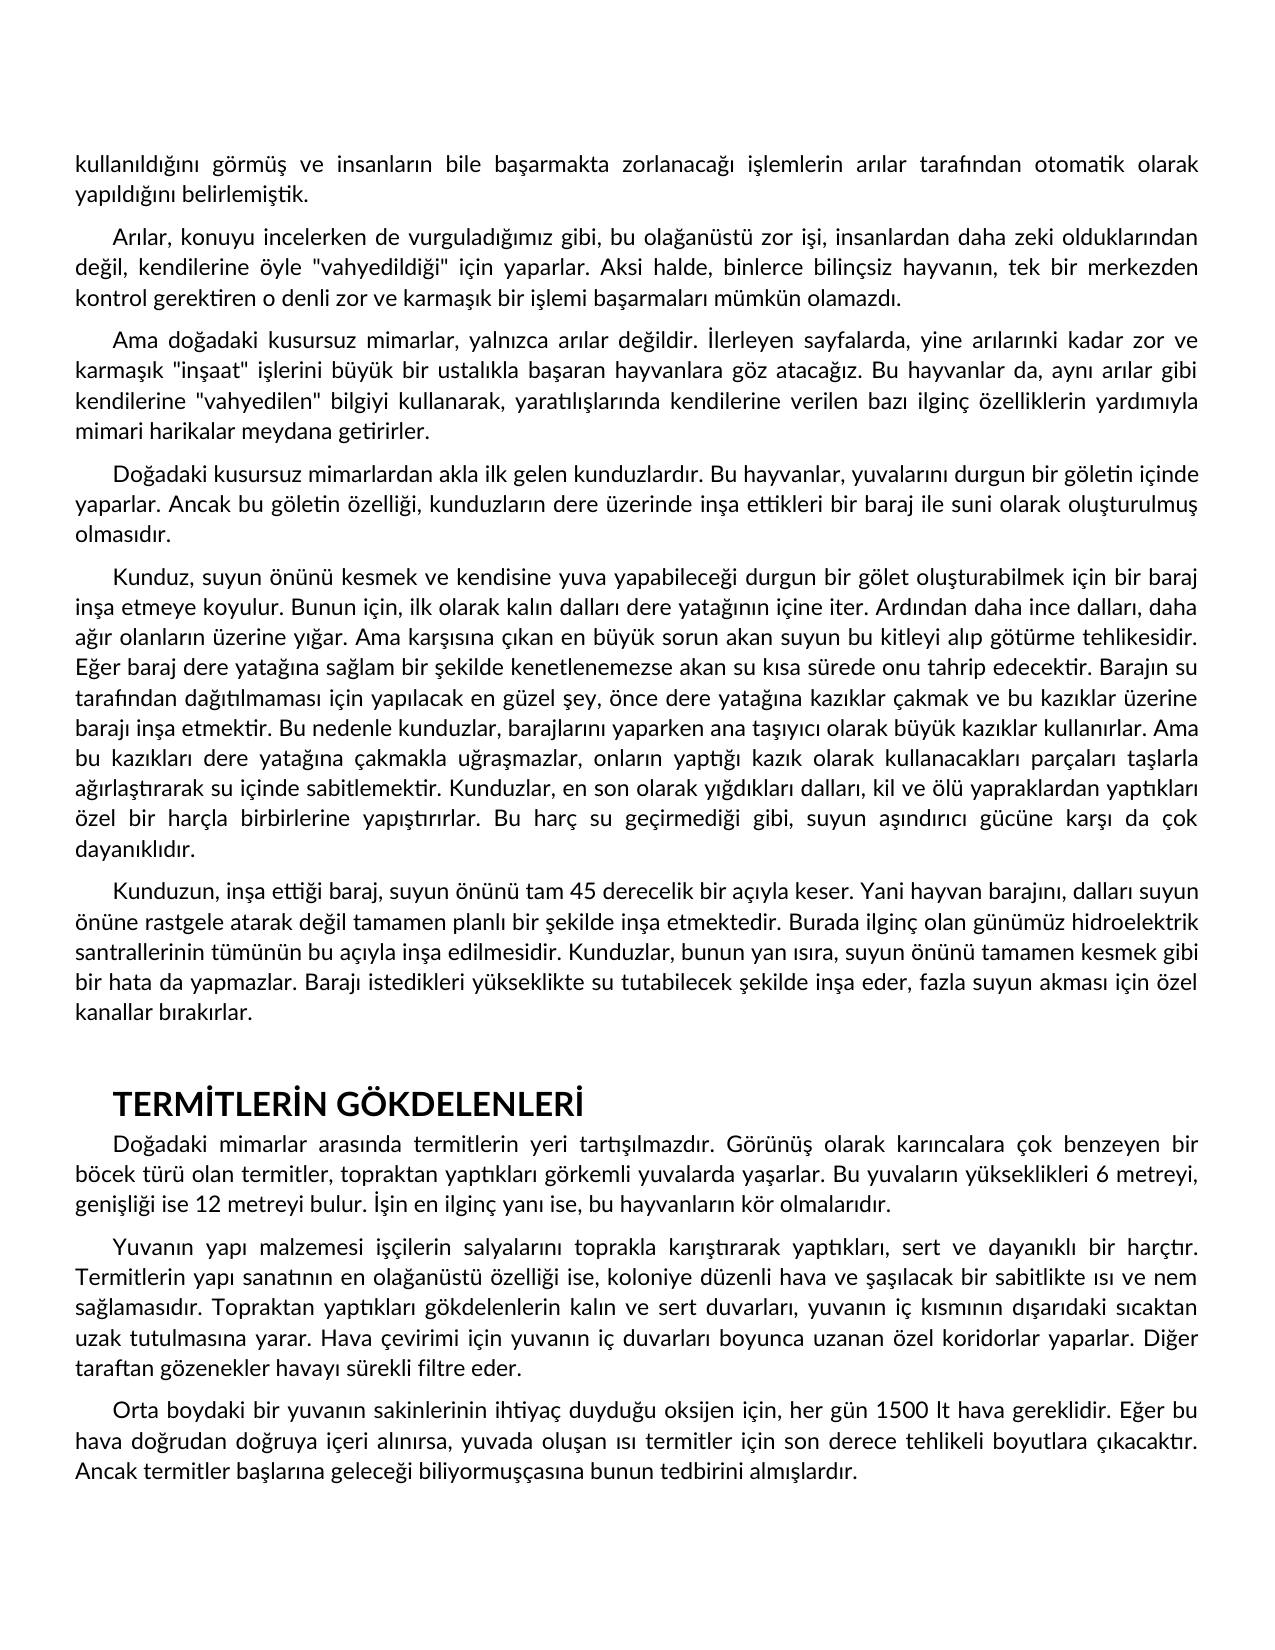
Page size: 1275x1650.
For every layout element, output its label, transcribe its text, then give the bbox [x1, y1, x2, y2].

subtitle TERMİTLERİN GÖKDELENLERİ [112, 1083, 1200, 1123]
text Yuvanın yapı malzemesi işçilerin salyalarını toprakla karıştırarak yaptıkları, sert ve dayanıklı bir harçtır. Termitlerin yapı sanatının en olağanüstü özelliği ise, koloniye düzenli hava ve şaşılacak bir sabitlikte ısı ve nem sağlamasıdır. Topraktan yaptıkları gökdelenlerin kalın ve sert duvarları, yuvanın iç kısmının dışarıdaki sıcaktan uzak tutulmasına yarar. Hava çevirimi için yuvanın iç duvarları boyunca uzanan özel koridorlar yaparlar. Diğer taraftan gözenekler havayı sürekli filtre eder. [75, 1233, 1200, 1381]
text kullanıldığını görmüş ve insanların bile başarmakta zorlanacağı işlemlerin arılar tarafından otomatik olarak yapıldığını belirlemiştik. [75, 150, 1200, 208]
text Doğadaki kusursuz mimarlardan akla ilk gelen kunduzlardır. Bu hayvanlar, yuvalarını durgun bir göletin içinde yaparlar. Ancak bu göletin özelliği, kunduzların dere üzerinde inşa ettikleri bir baraj ile suni olarak oluşturulmuş olmasıdır. [75, 459, 1200, 547]
text Ama doğadaki kusursuz mimarlar, yalnızca arılar değildir. İlerleyen sayfalarda, yine arılarınki kadar zor ve karmaşık "inşaat" işlerini büyük bir ustalıkla başaran hayvanlara göz atacağız. Bu hayvanlar da, aynı arılar gibi kendilerine "vahyedilen" bilgiyi kullanarak, yaratılışlarında kendilerine verilen bazı ilginç özelliklerin yardımıyla mimari harikalar meydana getirirler. [75, 326, 1200, 444]
text Orta boydaki bir yuvanın sakinlerinin ihtiyaç duyduğu oksijen için, her gün 1500 lt hava gereklidir. Eğer bu hava doğrudan doğruya içeri alınırsa, yuvada oluşan ısı termitler için son derece tehlikeli boyutlara çıkacaktır. Ancak termitler başlarına geleceği biliyormuşçasına bunun tedbirini almışlardır. [75, 1396, 1200, 1484]
text Kunduz, suyun önünü kesmek ve kendisine yuva yapabileceği durgun bir gölet oluşturabilmek için bir baraj inşa etmeye koyulur. Bunun için, ilk olarak kalın dalları dere yatağının içine iter. Ardından daha ince dalları, daha ağır olanların üzerine yığar. Ama karşısına çıkan en büyük sorun akan suyun bu kitleyi alıp götürme tehlikesidir. Eğer baraj dere yatağına sağlam bir şekilde kenetlenemezse akan su kısa sürede onu tahrip edecektir. Barajın su tarafından dağıtılmaması için yapılacak en güzel şey, önce dere yatağına kazıklar çakmak ve bu kazıklar üzerine barajı inşa etmektir. Bu nedenle kunduzlar, barajlarını yaparken ana taşıyıcı olarak büyük kazıklar kullanırlar. Ama bu kazıkları dere yatağına çakmakla uğraşmazlar, onların yaptığı kazık olarak kullanacakları parçaları taşlarla ağırlaştırarak su içinde sabitlemektir. Kunduzlar, en son olarak yığdıkları dalları, kil ve ölü yapraklardan yaptıkları özel bir harçla birbirlerine yapıştırırlar. Bu harç su geçirmediği gibi, suyun aşındırıcı gücüne karşı da çok dayanıklıdır. [75, 562, 1200, 862]
text Doğadaki mimarlar arasında termitlerin yeri tartışılmazdır. Görünüş olarak karıncalara çok benzeyen bir böcek türü olan termitler, topraktan yaptıkları görkemli yuvalarda yaşarlar. Bu yuvaların yükseklikleri 6 metreyi, genişliği ise 12 metreyi bulur. İşin en ilginç yanı ise, bu hayvanların kör olmalarıdır. [75, 1129, 1200, 1217]
text Arılar, konuyu incelerken de vurguladığımız gibi, bu olağanüstü zor işi, insanlardan daha zeki olduklarından değil, kendilerine öyle "vahyedildiği" için yaparlar. Aksi halde, binlerce bilinçsiz hayvanın, tek bir merkezden kontrol gerektiren o denli zor ve karmaşık bir işlemi başarmaları mümkün olamazdı. [75, 223, 1200, 311]
text Kunduzun, inşa ettiği baraj, suyun önünü tam 45 derecelik bir açıyla keser. Yani hayvan barajını, dalları suyun önüne rastgele atarak değil tamamen planlı bir şekilde inşa etmektedir. Burada ilginç olan günümüz hidroelektrik santrallerinin tümünün bu açıyla inşa edilmesidir. Kunduzlar, bunun yan ısıra, suyun önünü tamamen kesmek gibi bir hata da yapmazlar. Barajı istedikleri yükseklikte su tutabilecek şekilde inşa eder, fazla suyun akması için özel kanallar bırakırlar. [75, 877, 1200, 1025]
